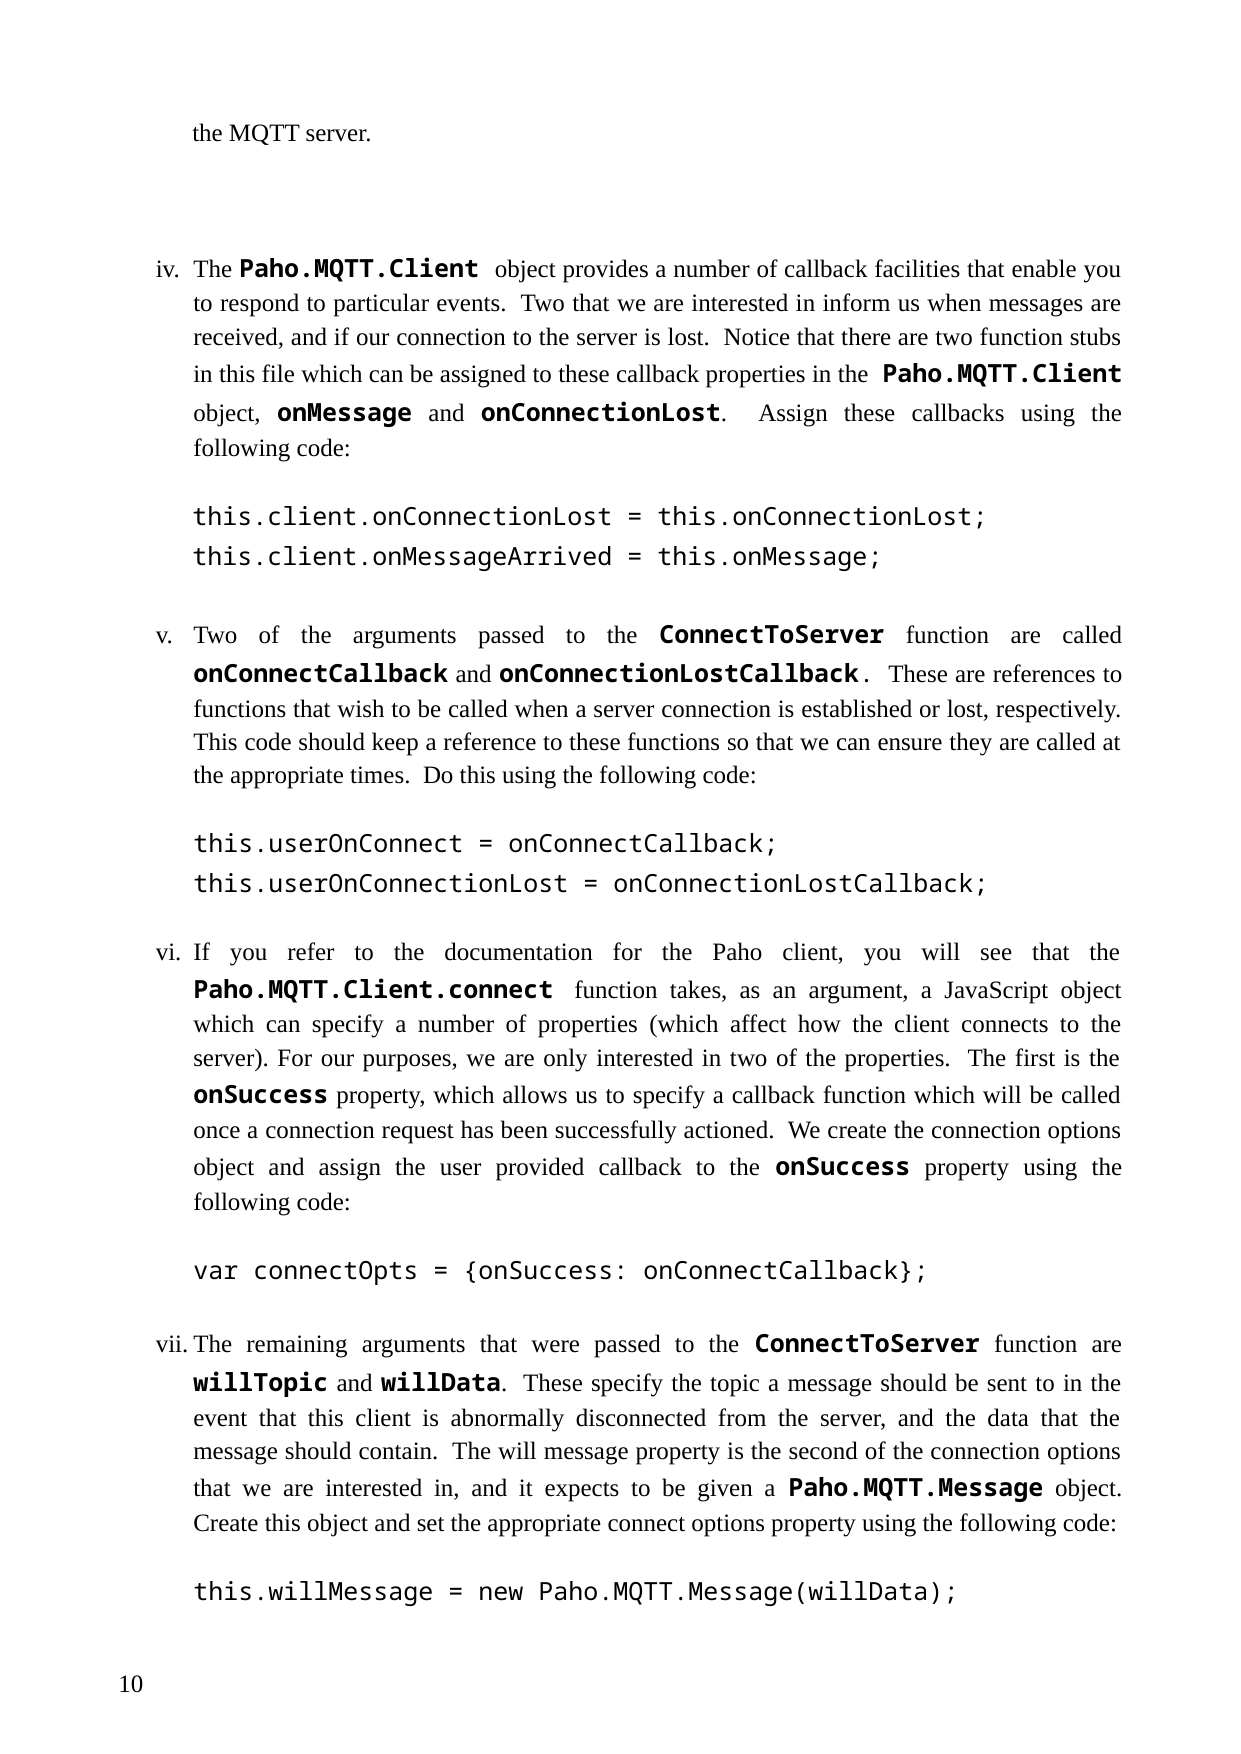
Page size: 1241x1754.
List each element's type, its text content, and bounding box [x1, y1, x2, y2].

text this.client.onMessageArrived = this.onMessage; [118, 538, 1122, 572]
list this.userOnConnectionLost = onConnectionLostCallback; [156, 865, 1122, 899]
list this.willMessage = new Paho.MQTT.Message(willData); [156, 1574, 1122, 1608]
text this.client.onConnectionLost = this.onConnectionLost; [118, 499, 1122, 533]
list var connectOpts = {onSuccess: onConnectCallback}; [156, 1253, 1122, 1287]
text the MQTT server. [118, 118, 1122, 147]
list If you refer to the documentation for the Paho client, you will see that the Paho.MQTT.Client.connect function takes, as an argument, a JavaScript object which can specify a number of properties (which affect how the client connects to the server). For our purposes, we are only interested in two of the properties. The first is the onSuccess property, which allows us to specify a callback function which will be called once a connection request has been successfully actioned. We create the connection options object and assign the user provided callback to the onSuccess property using the following code: [156, 937, 1122, 1216]
list Two of the arguments passed to the ConnectToServer function are called onConnectCallback and onConnectionLostCallback. These are references to functions that wish to be called when a server connection is established or lost, respectively. This code should keep a reference to these functions so that we can ensure they are called at the appropriate times. Do this using the following code: [156, 616, 1122, 789]
list this.userOnConnect = onConnectCallback; [156, 826, 1122, 860]
list The remaining arguments that were passed to the ConnectToServer function are willTopic and willData. These specify the topic a message should be sent to in the event that this client is abnormally disconnected from the server, and the data that the message should contain. The will message property is the second of the connection options that we are interested in, and it expects to be given a Paho.MQTT.Message object. Create this object and set the appropriate connect options property using the following code: [156, 1325, 1122, 1537]
list The Paho.MQTT.Client object provides a number of callback facilities that enable you to respond to particular events. Two that we are interested in inform us when messages are received, and if our connection to the server is lost. Notice that there are two function stubs in this file which can be assigned to these callback properties in the Paho.MQTT.Client object, onMessage and onConnectionLost. Assign these callbacks using the following code: [156, 250, 1122, 462]
